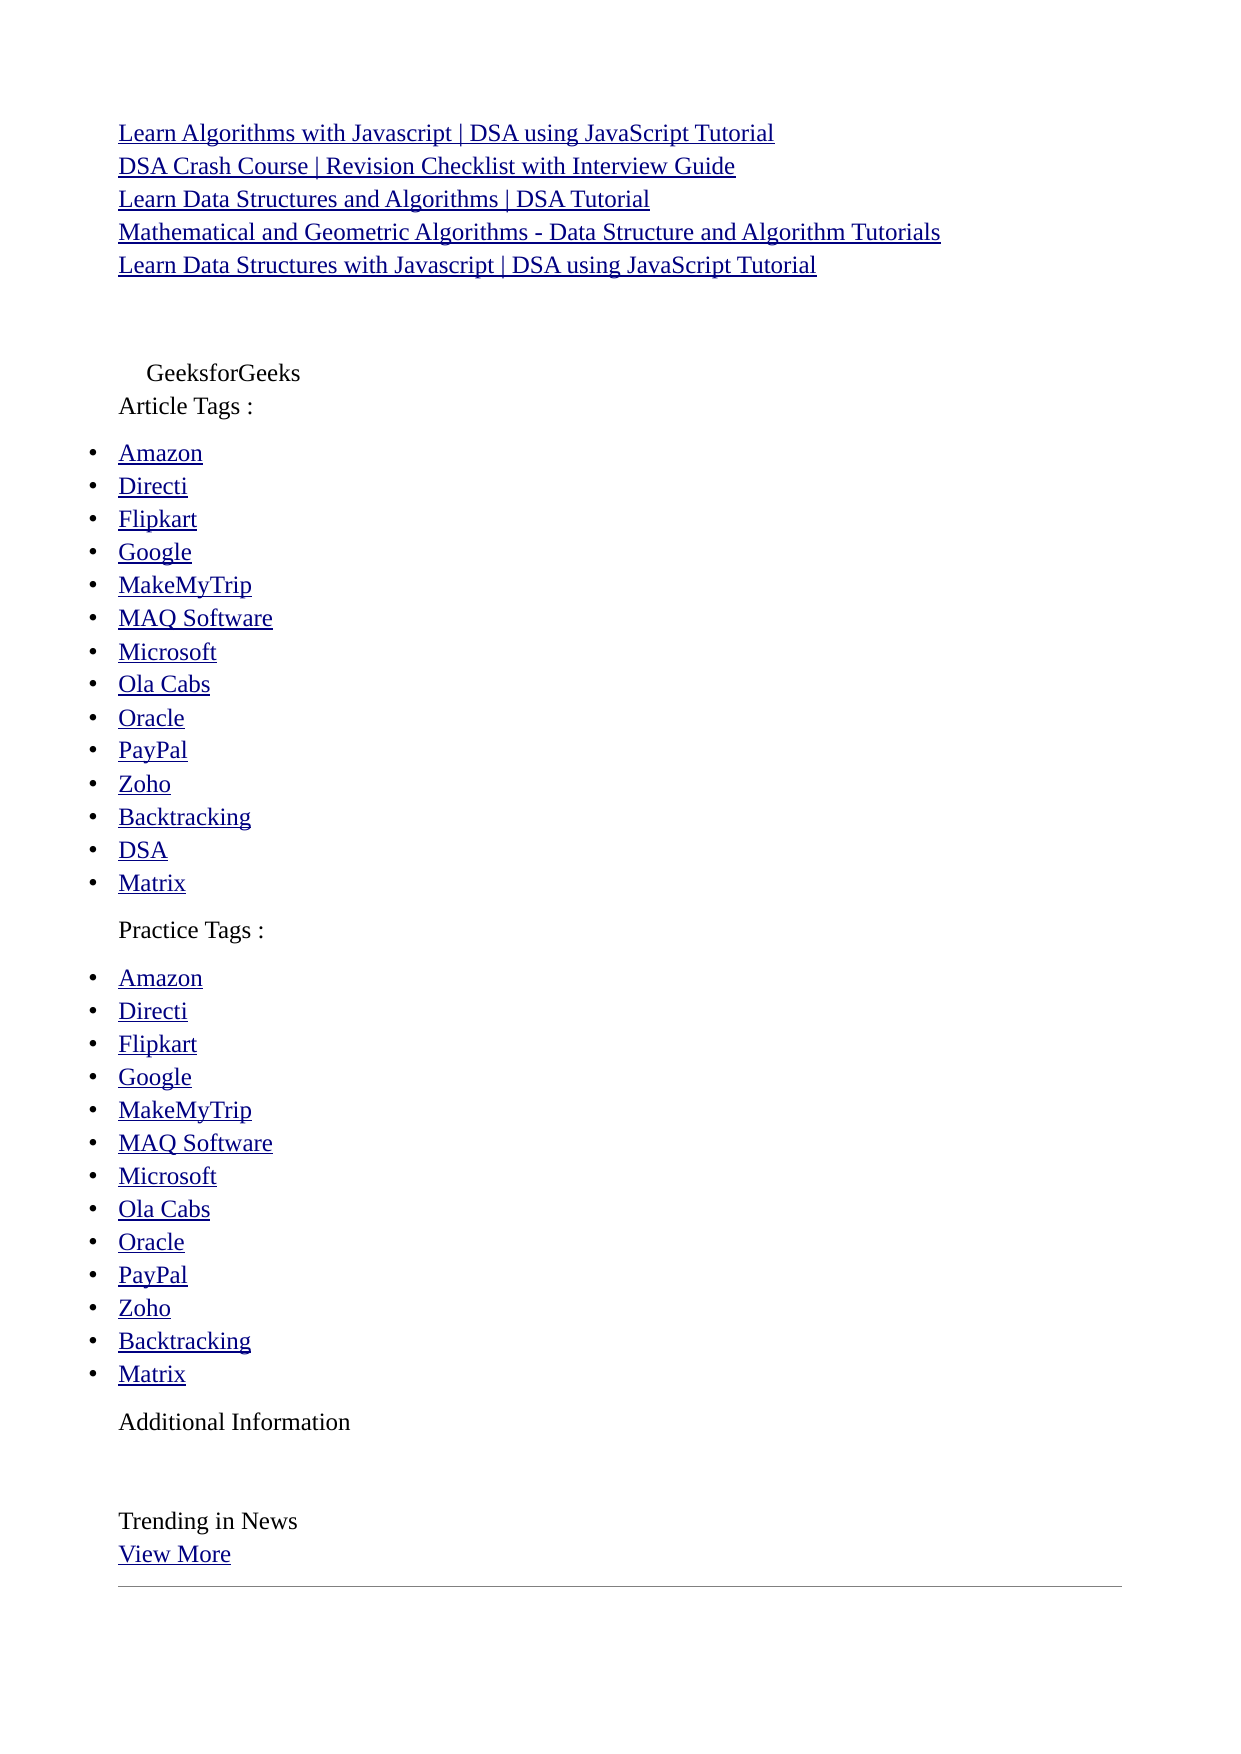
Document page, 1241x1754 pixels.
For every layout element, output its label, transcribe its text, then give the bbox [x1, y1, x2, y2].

text Mathematical and Geometric Algorithms - Data Structure and Algorithm Tutorials [118, 217, 1122, 246]
list Google [118, 537, 1122, 566]
list Oracle [118, 703, 1122, 731]
list Matrix [118, 1359, 1122, 1388]
text Trending in News [118, 1506, 1122, 1534]
text Practice Tags : [118, 915, 1122, 944]
list Ola Cabs [118, 1194, 1122, 1223]
text Learn Algorithms with Javascript | DSA using JavaScript Tutorial [118, 118, 1122, 147]
list PayPal [118, 1260, 1122, 1289]
list Flipkart [118, 504, 1122, 533]
text Article Tags : [118, 391, 1122, 419]
list Ola Cabs [118, 669, 1122, 698]
list Amazon [118, 438, 1122, 467]
list Amazon [118, 963, 1122, 992]
text DSA Crash Course | Revision Checklist with Interview Guide [118, 151, 1122, 180]
list Matrix [118, 868, 1122, 896]
list MakeMyTrip [118, 571, 1122, 599]
text Learn Data Structures with Javascript | DSA using JavaScript Tutorial [118, 250, 1122, 279]
list Backtracking [118, 1326, 1122, 1355]
list MAQ Software [118, 603, 1122, 632]
list Zoho [118, 769, 1122, 797]
list PayPal [118, 736, 1122, 764]
text Additional Information [118, 1407, 1122, 1436]
list DSA [118, 835, 1122, 863]
list Microsoft [118, 637, 1122, 665]
text Learn Data Structures and Algorithms | DSA Tutorial [118, 184, 1122, 213]
list Flipkart [118, 1029, 1122, 1058]
list Backtracking [118, 802, 1122, 830]
list Oracle [118, 1227, 1122, 1256]
list Microsoft [118, 1161, 1122, 1190]
list MakeMyTrip [118, 1095, 1122, 1124]
list Google [118, 1062, 1122, 1091]
list Zoho [118, 1293, 1122, 1322]
text GeeksforGeeks [146, 358, 1122, 387]
text View More [118, 1539, 1122, 1568]
list MAQ Software [118, 1128, 1122, 1157]
list Directi [118, 471, 1122, 500]
list Directi [118, 996, 1122, 1025]
